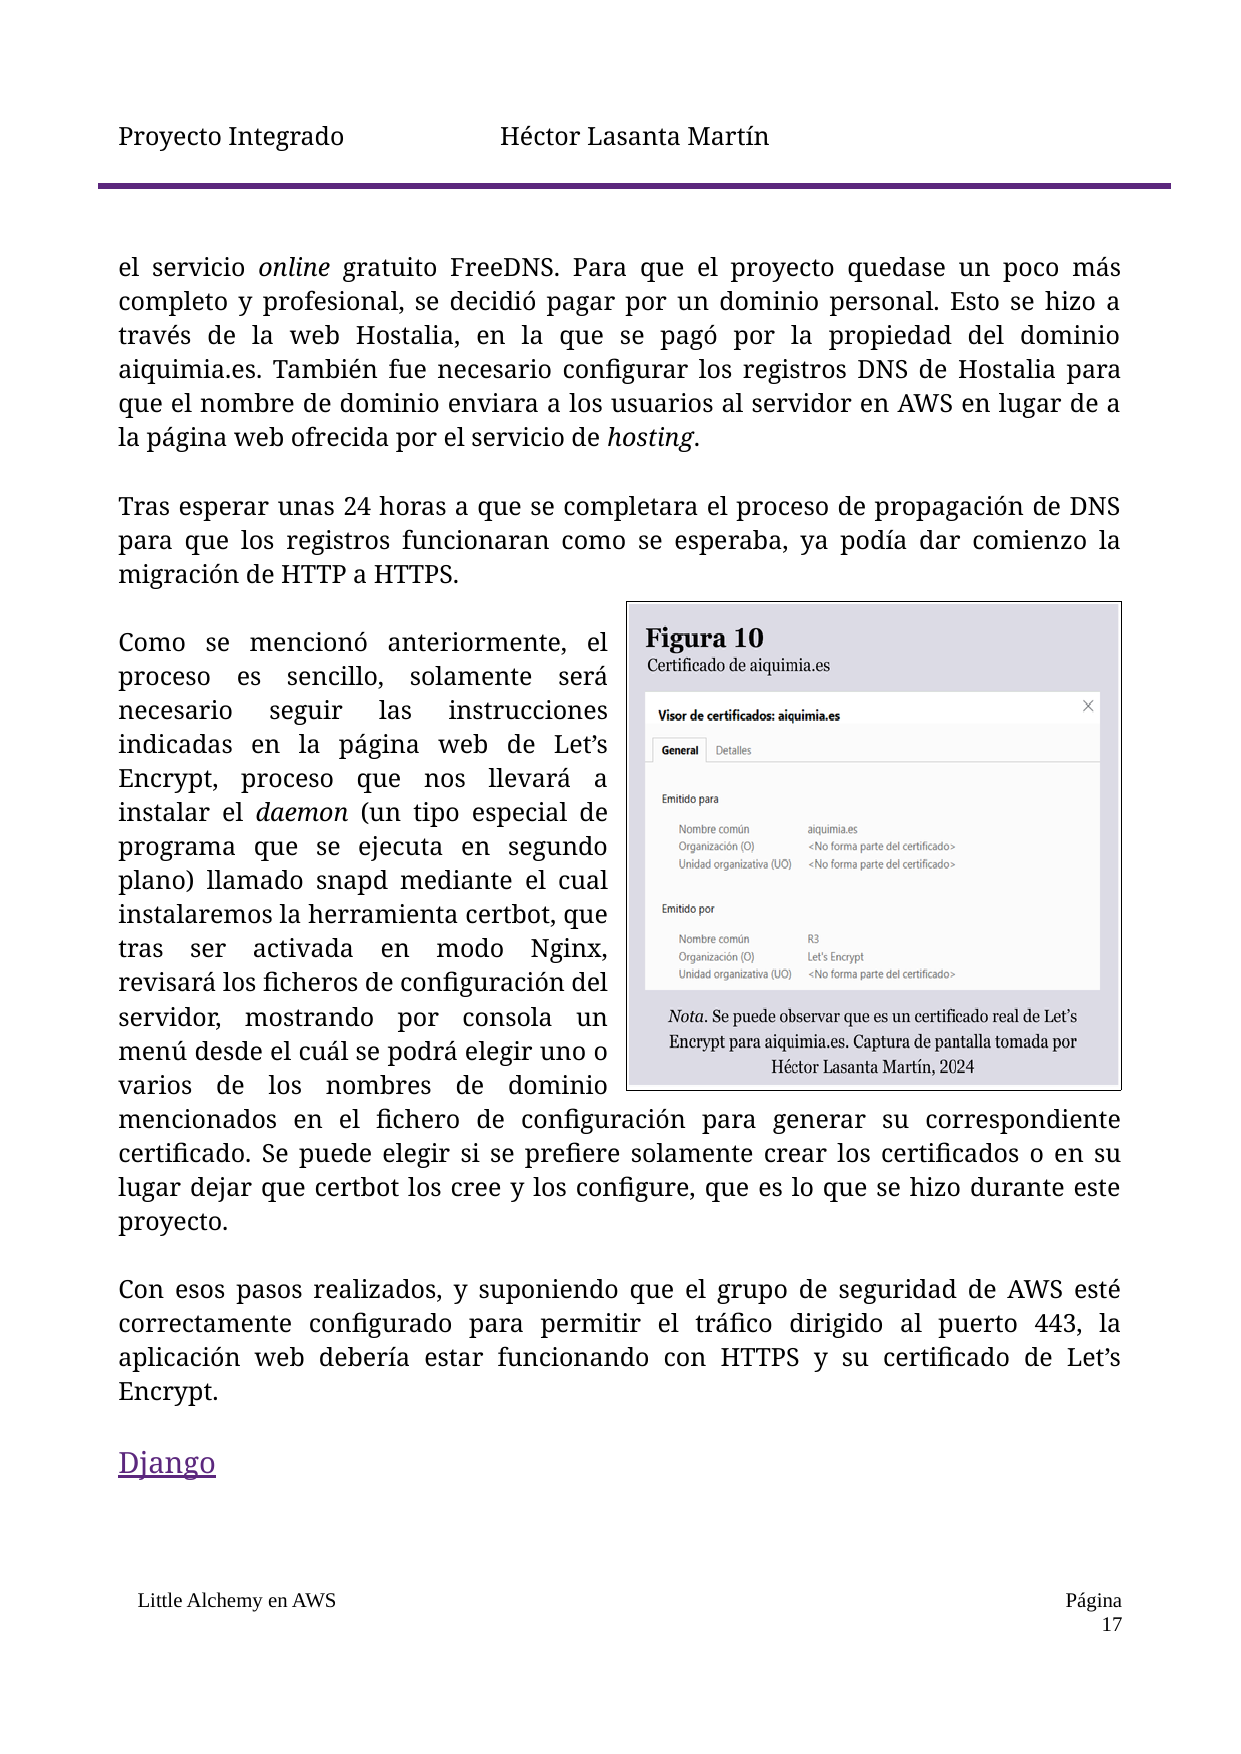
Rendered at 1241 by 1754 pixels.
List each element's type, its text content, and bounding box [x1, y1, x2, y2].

text Tras esperar unas 24 horas a que se completara el proceso de propagación de DNS para que los registros funcionaran como se esperaba, ya podía dar comienzo la migración de HTTP a HTTPS. [118, 488, 1122, 590]
text Con esos pasos realizados, y suponiendo que el grupo de seguridad de AWS esté correctamente configurado para permitir el tráfico dirigido al puerto 443, la aplicación web debería estar funcionando con HTTPS y su certificado de Let’s Encrypt. [118, 1272, 1122, 1408]
picture [629, 604, 1119, 1087]
text Como se mencionó anteriormente, el proceso es sencillo, solamente será necesario seguir las instrucciones indicadas en la página web de Let’s Encrypt, proceso que nos llevará a instalar el daemon (un tipo especial de programa que se ejecuta en segundo plano) llamado snapd mediante el cual instalaremos la herramienta certbot, que tras ser activada en modo Nginx, revisará los ficheros de configuración del servidor, mostrando por consola un menú desde el cuál se podrá elegir uno o varios de los nombres de dominio mencionados en el fichero de configuración para generar su correspondiente certificado. Se puede elegir si se prefiere solamente crear los certificados o en su lugar dejar que certbot los cree y los configure, que es lo que se hizo durante este proyecto. [118, 624, 1122, 1238]
text el servicio online gratuito FreeDNS. Para que el proyecto quedase un poco más completo y profesional, se decidió pagar por un dominio personal. Esto se hizo a través de la web Hostalia, en la que se pagó por la propiedad del dominio aiquimia.es. También fue necesario configurar los registros DNS de Hostalia para que el nombre de dominio enviara a los usuarios al servidor en AWS en lugar de a la página web ofrecida por el servicio de hosting. [118, 250, 1122, 454]
text Django [118, 1442, 1122, 1482]
